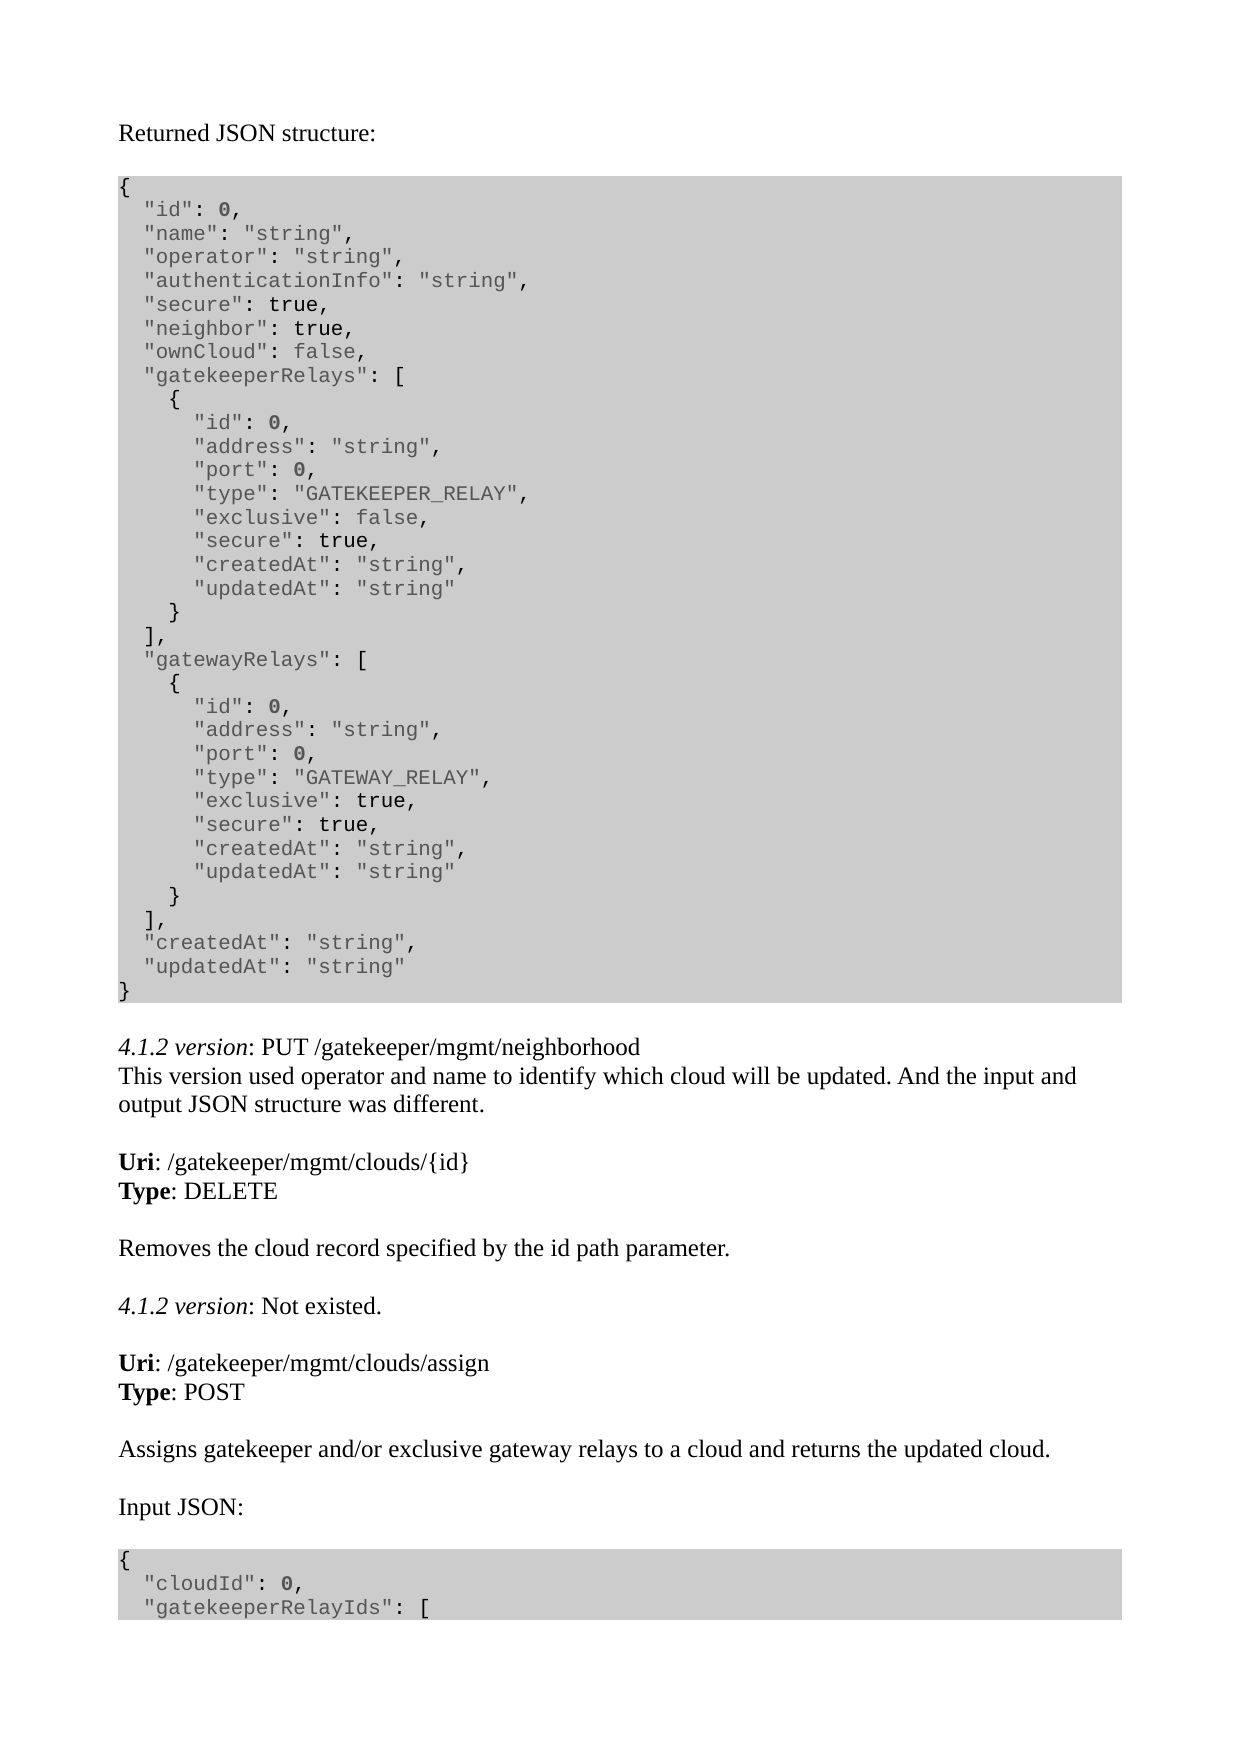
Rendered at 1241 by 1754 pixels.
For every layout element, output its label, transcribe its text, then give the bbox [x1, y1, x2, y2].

text "id": 0, [118, 199, 1122, 223]
text "type": "GATEWAY_RELAY", [118, 767, 1122, 790]
text This version used operator and name to identify which cloud will be updated. And the input and output JSON structure was different. [118, 1061, 1122, 1118]
text "neighbor": true, [118, 317, 1122, 341]
text "type": "GATEKEEPER_RELAY", [118, 483, 1122, 507]
text Uri: /gatekeeper/mgmt/clouds/assign [118, 1348, 1122, 1377]
text } [118, 885, 1122, 909]
text "address": "string", [118, 719, 1122, 743]
text "secure": true, [118, 530, 1122, 554]
text { [118, 176, 1122, 199]
text "port": 0, [118, 743, 1122, 767]
text { [118, 388, 1122, 412]
text "gatekeeperRelayIds": [ [118, 1597, 1122, 1620]
text "operator": "string", [118, 247, 1122, 270]
text 4.1.2 version: PUT /gatekeeper/mgmt/neighborhood [118, 1032, 1122, 1061]
text "gatekeeperRelays": [ [118, 365, 1122, 388]
text "exclusive": true, [118, 790, 1122, 814]
text "updatedAt": "string" [118, 956, 1122, 979]
text Removes the cloud record specified by the id path parameter. [118, 1233, 1122, 1262]
text { [118, 672, 1122, 696]
text Assigns gatekeeper and/or exclusive gateway relays to a cloud and returns the updated cloud. [118, 1434, 1122, 1463]
text "updatedAt": "string" [118, 861, 1122, 885]
text Returned JSON structure: [118, 118, 1122, 147]
text } [118, 979, 1122, 1003]
text "createdAt": "string", [118, 554, 1122, 578]
text } [118, 601, 1122, 625]
text { [118, 1549, 1122, 1573]
text Uri: /gatekeeper/mgmt/clouds/{id} [118, 1147, 1122, 1176]
text "createdAt": "string", [118, 932, 1122, 956]
text "updatedAt": "string" [118, 578, 1122, 601]
text ], [118, 909, 1122, 932]
text Input JSON: [118, 1492, 1122, 1521]
text ], [118, 625, 1122, 648]
text "exclusive": false, [118, 507, 1122, 530]
text "secure": true, [118, 814, 1122, 838]
text "id": 0, [118, 412, 1122, 436]
text "id": 0, [118, 696, 1122, 719]
text "port": 0, [118, 459, 1122, 483]
text Type: DELETE [118, 1176, 1122, 1204]
text "cloudId": 0, [118, 1573, 1122, 1597]
text "gatewayRelays": [ [118, 648, 1122, 672]
text "ownCloud": false, [118, 341, 1122, 365]
text 4.1.2 version: Not existed. [118, 1291, 1122, 1319]
text "address": "string", [118, 436, 1122, 459]
text "authenticationInfo": "string", [118, 270, 1122, 294]
text "name": "string", [118, 223, 1122, 247]
text Type: POST [118, 1377, 1122, 1406]
text "createdAt": "string", [118, 838, 1122, 861]
text "secure": true, [118, 294, 1122, 317]
